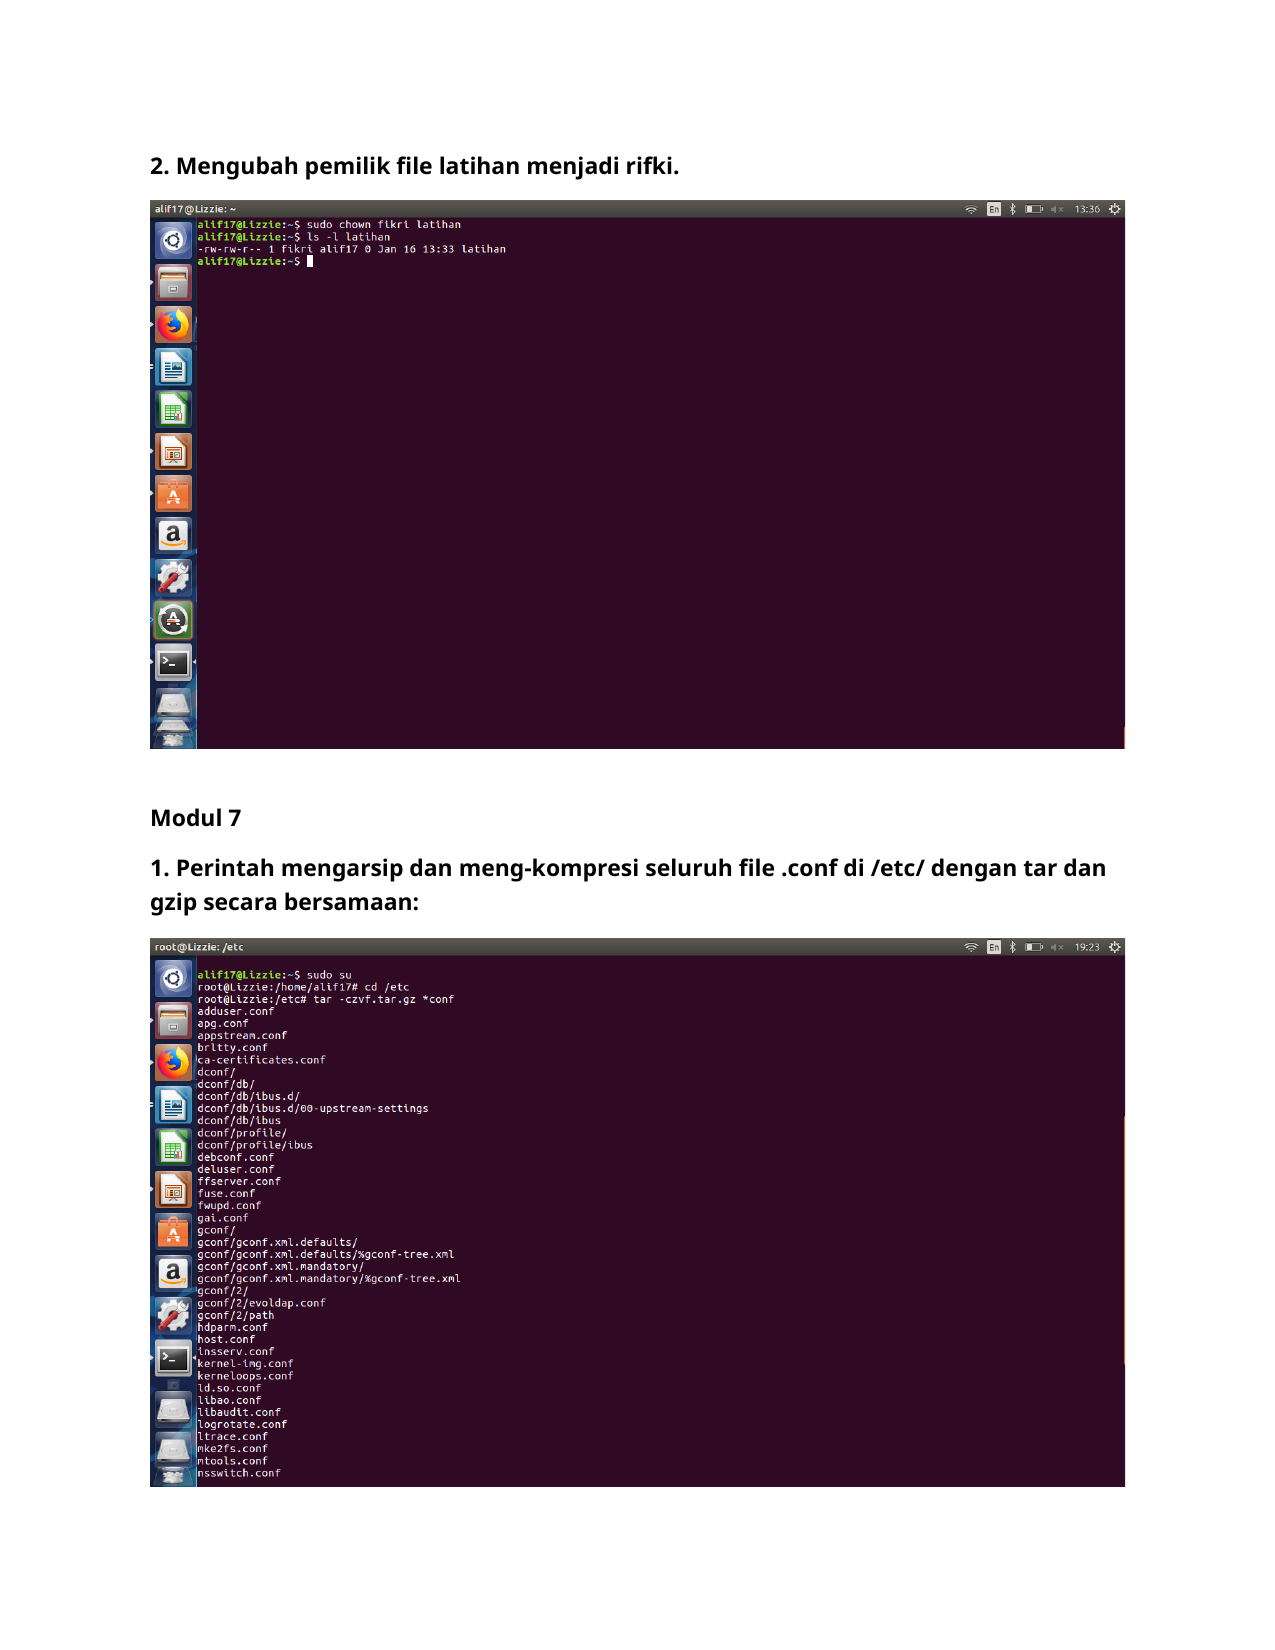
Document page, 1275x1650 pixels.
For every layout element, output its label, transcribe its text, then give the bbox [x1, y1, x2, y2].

picture [150, 938, 1125, 1487]
text Modul 7 [150, 801, 1125, 833]
picture [150, 200, 1125, 749]
text 1. Perintah mengarsip dan meng-kompresi seluruh file .conf di /etc/ dengan tar dan gzip secara bersamaan: [150, 852, 1125, 917]
text 2. Mengubah pemilik file latihan menjadi rifki. [150, 150, 1125, 181]
